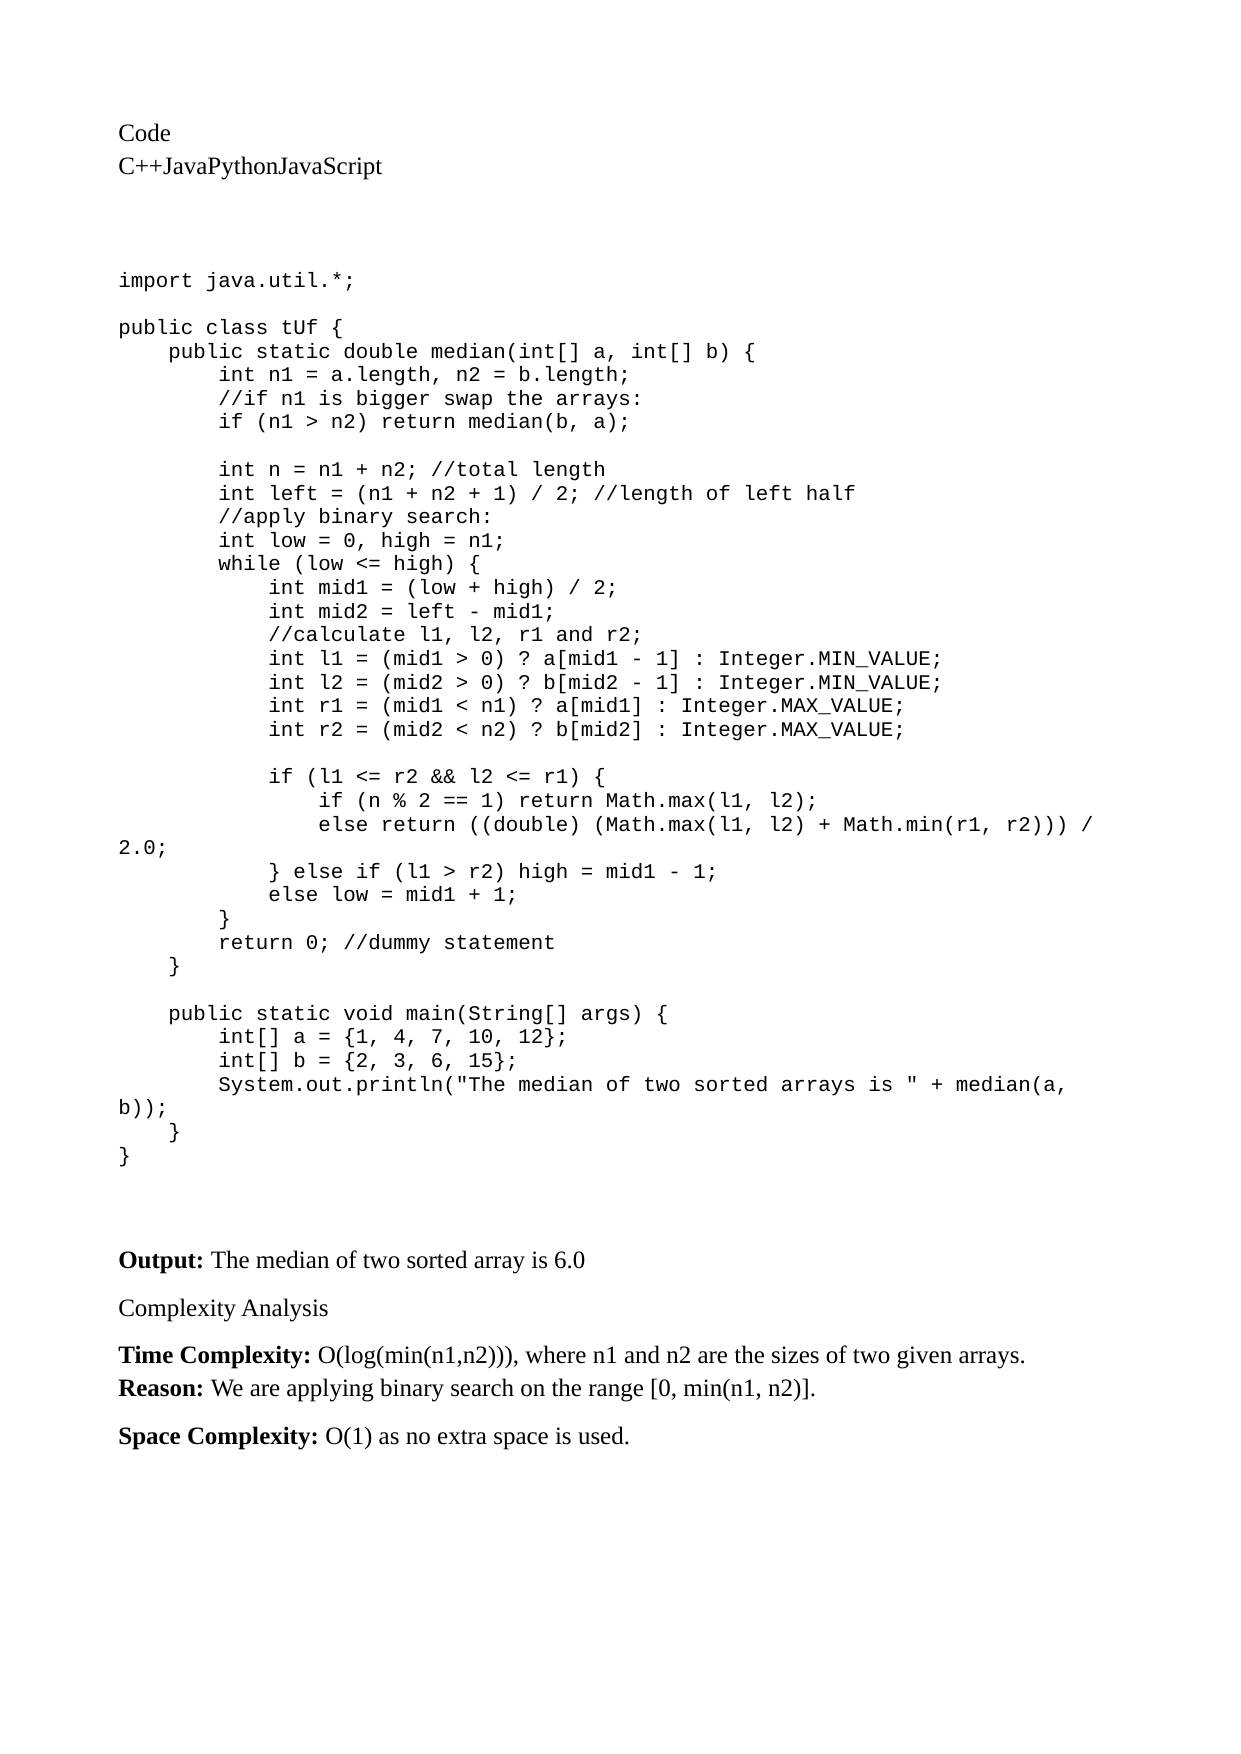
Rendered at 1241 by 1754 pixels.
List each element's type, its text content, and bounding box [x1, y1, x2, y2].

text } [118, 955, 1122, 979]
text else return ((double) (Math.max(l1, l2) + Math.min(r1, r2))) / 2.0; [118, 813, 1122, 861]
text int mid2 = left - mid1; [118, 601, 1122, 624]
text if (n % 2 == 1) return Math.max(l1, l2); [118, 790, 1122, 813]
text Space Complexity: O(1) as no extra space is used. [118, 1421, 1122, 1449]
text import java.util.*; [118, 270, 1122, 293]
text System.out.println("The median of two sorted arrays is " + median(a, b)); [118, 1074, 1122, 1121]
text Output: The median of two sorted array is 6.0 [118, 1245, 1122, 1274]
text //apply binary search: [118, 506, 1122, 530]
text } [118, 1144, 1122, 1168]
text public static double median(int[] a, int[] b) { [118, 341, 1122, 364]
text int n1 = a.length, n2 = b.length; [118, 364, 1122, 388]
text int[] b = {2, 3, 6, 15}; [118, 1050, 1122, 1074]
text public static void main(String[] args) { [118, 1003, 1122, 1026]
text int left = (n1 + n2 + 1) / 2; //length of left half [118, 482, 1122, 506]
text //calculate l1, l2, r1 and r2; [118, 624, 1122, 648]
text while (low <= high) { [118, 553, 1122, 577]
text int r2 = (mid2 < n2) ? b[mid2] : Integer.MAX_VALUE; [118, 719, 1122, 743]
text C++JavaPythonJavaScript [118, 151, 1122, 180]
text //if n1 is bigger swap the arrays: [118, 388, 1122, 412]
text int n = n1 + n2; //total length [118, 459, 1122, 482]
text public class tUf { [118, 317, 1122, 341]
text else low = mid1 + 1; [118, 884, 1122, 908]
text } [118, 1121, 1122, 1144]
text int mid1 = (low + high) / 2; [118, 577, 1122, 601]
text Time Complexity: O(log(min(n1,n2))), where n1 and n2 are the sizes of two given arrays. Reason: We are applying binary search on the range [0, min(n1, n2)]. [118, 1340, 1122, 1402]
text int l1 = (mid1 > 0) ? a[mid1 - 1] : Integer.MIN_VALUE; [118, 648, 1122, 672]
text if (l1 <= r2 && l2 <= r1) { [118, 766, 1122, 790]
text return 0; //dummy statement [118, 932, 1122, 955]
text } else if (l1 > r2) high = mid1 - 1; [118, 861, 1122, 884]
text int[] a = {1, 4, 7, 10, 12}; [118, 1026, 1122, 1050]
text } [118, 908, 1122, 932]
text Code [118, 118, 1122, 147]
text int r1 = (mid1 < n1) ? a[mid1] : Integer.MAX_VALUE; [118, 695, 1122, 719]
text int l2 = (mid2 > 0) ? b[mid2 - 1] : Integer.MIN_VALUE; [118, 672, 1122, 695]
text int low = 0, high = n1; [118, 530, 1122, 553]
text Complexity Analysis [118, 1293, 1122, 1321]
text if (n1 > n2) return median(b, a); [118, 412, 1122, 435]
